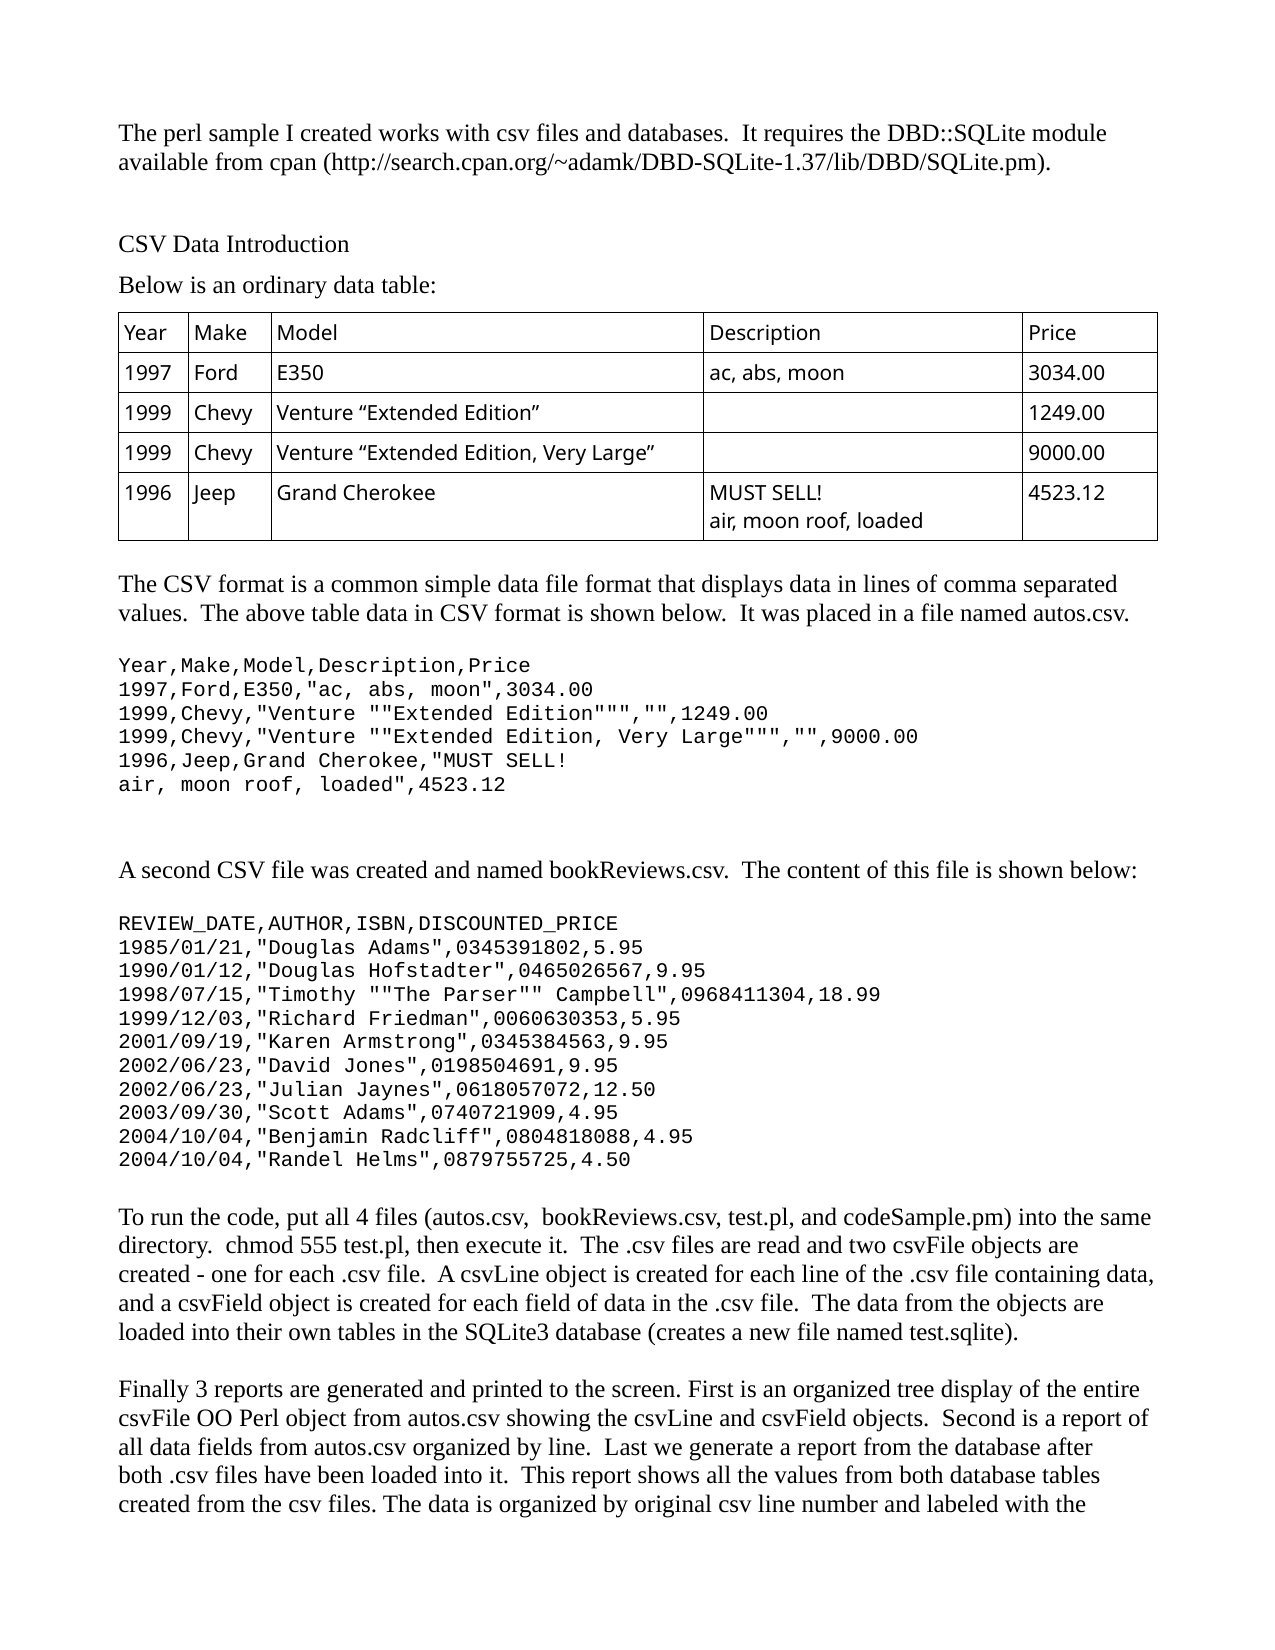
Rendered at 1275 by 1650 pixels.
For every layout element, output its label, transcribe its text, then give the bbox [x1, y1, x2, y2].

table_header Price [1023, 313, 1157, 352]
text Below is an ordinary data table: [118, 271, 1157, 299]
table_cell Chevy [189, 393, 271, 432]
text To run the code, put all 4 files (autos.csv, bookReviews.csv, test.pl, and codeSample.pm) into the same directory. chmod 555 test.pl, then execute it. The .csv files are read and two csvFile objects are created - one for each .csv file. A csvLine object is created for each line of the .csv file containing data, and a csvField object is created for each field of data in the .csv file. The data from the objects are loaded into their own tables in the SQLite3 database (creates a new file named test.sqlite). [118, 1202, 1157, 1346]
text 2004/10/04,"Benjamin Radcliff",0804818088,4.95 [118, 1126, 1157, 1149]
text 1985/01/21,"Douglas Adams",0345391802,5.95 [118, 937, 1157, 960]
table_cell Venture “Extended Edition” [272, 393, 703, 432]
table_header Make [189, 313, 271, 352]
text A second CSV file was created and named bookReviews.csv. The content of this file is shown below: [118, 856, 1157, 884]
text 1996,Jeep,Grand Cherokee,"MUST SELL! [118, 750, 1157, 774]
text 1997,Ford,E350,"ac, abs, moon",3034.00 [118, 679, 1157, 703]
text 1998/07/15,"Timothy ""The Parser"" Campbell",0968411304,18.99 [118, 984, 1157, 1008]
table_header Year [119, 313, 188, 352]
table_cell Jeep [189, 473, 271, 540]
text Year,Make,Model,Description,Price [118, 655, 1157, 679]
text air, moon roof, loaded",4523.12 [118, 774, 1157, 797]
table_cell 9000.00 [1023, 433, 1157, 472]
text CSV Data Introduction [118, 229, 1157, 258]
text REVIEW_DATE,AUTHOR,ISBN,DISCOUNTED_PRICE [118, 913, 1157, 937]
text The CSV format is a common simple data file format that displays data in lines of comma separated values. The above table data in CSV format is shown below. It was placed in a file named autos.csv. [118, 569, 1157, 627]
table_cell 3034.00 [1023, 353, 1157, 392]
text The perl sample I created works with csv files and databases. It requires the DBD::SQLite module available from cpan (http://search.cpan.org/~adamk/DBD-SQLite-1.37/lib/DBD/SQLite.pm). [118, 118, 1157, 176]
text Finally 3 reports are generated and printed to the screen. First is an organized tree display of the entire csvFile OO Perl object from autos.csv showing the csvLine and csvField objects. Second is a report of all data fields from autos.csv organized by line. Last we generate a report from the database after both .csv files have been loaded into it. This report shows all the values from both database tables created from the csv files. The data is organized by original csv line number and labeled with the [118, 1374, 1157, 1518]
text 2002/06/23,"Julian Jaynes",0618057072,12.50 [118, 1078, 1157, 1102]
table_header Description [704, 313, 1022, 352]
table_cell Venture “Extended Edition, Very Large” [272, 433, 703, 472]
text 2003/09/30,"Scott Adams",0740721909,4.95 [118, 1102, 1157, 1126]
text 1990/01/12,"Douglas Hofstadter",0465026567,9.95 [118, 960, 1157, 984]
table_cell ac, abs, moon [704, 353, 1022, 392]
table_cell 1999 [119, 433, 188, 472]
table_cell 1997 [119, 353, 188, 392]
table_cell Grand Cherokee [272, 473, 703, 540]
text 1999,Chevy,"Venture ""Extended Edition, Very Large""","",9000.00 [118, 726, 1157, 750]
text 1999,Chevy,"Venture ""Extended Edition""","",1249.00 [118, 703, 1157, 726]
table_cell 4523.12 [1023, 473, 1157, 540]
table_cell Chevy [189, 433, 271, 472]
table_cell [704, 393, 1022, 432]
text 2002/06/23,"David Jones",0198504691,9.95 [118, 1055, 1157, 1078]
table_cell 1249.00 [1023, 393, 1157, 432]
table_cell 1996 [119, 473, 188, 540]
table_cell 1999 [119, 393, 188, 432]
text 2001/09/19,"Karen Armstrong",0345384563,9.95 [118, 1031, 1157, 1055]
text 2004/10/04,"Randel Helms",0879755725,4.50 [118, 1149, 1157, 1173]
table_cell Ford [189, 353, 271, 392]
table_cell E350 [272, 353, 703, 392]
table_cell MUST SELL! air, moon roof, loaded [704, 473, 1022, 540]
table_cell [704, 433, 1022, 472]
text 1999/12/03,"Richard Friedman",0060630353,5.95 [118, 1008, 1157, 1031]
table_header Model [272, 313, 703, 352]
